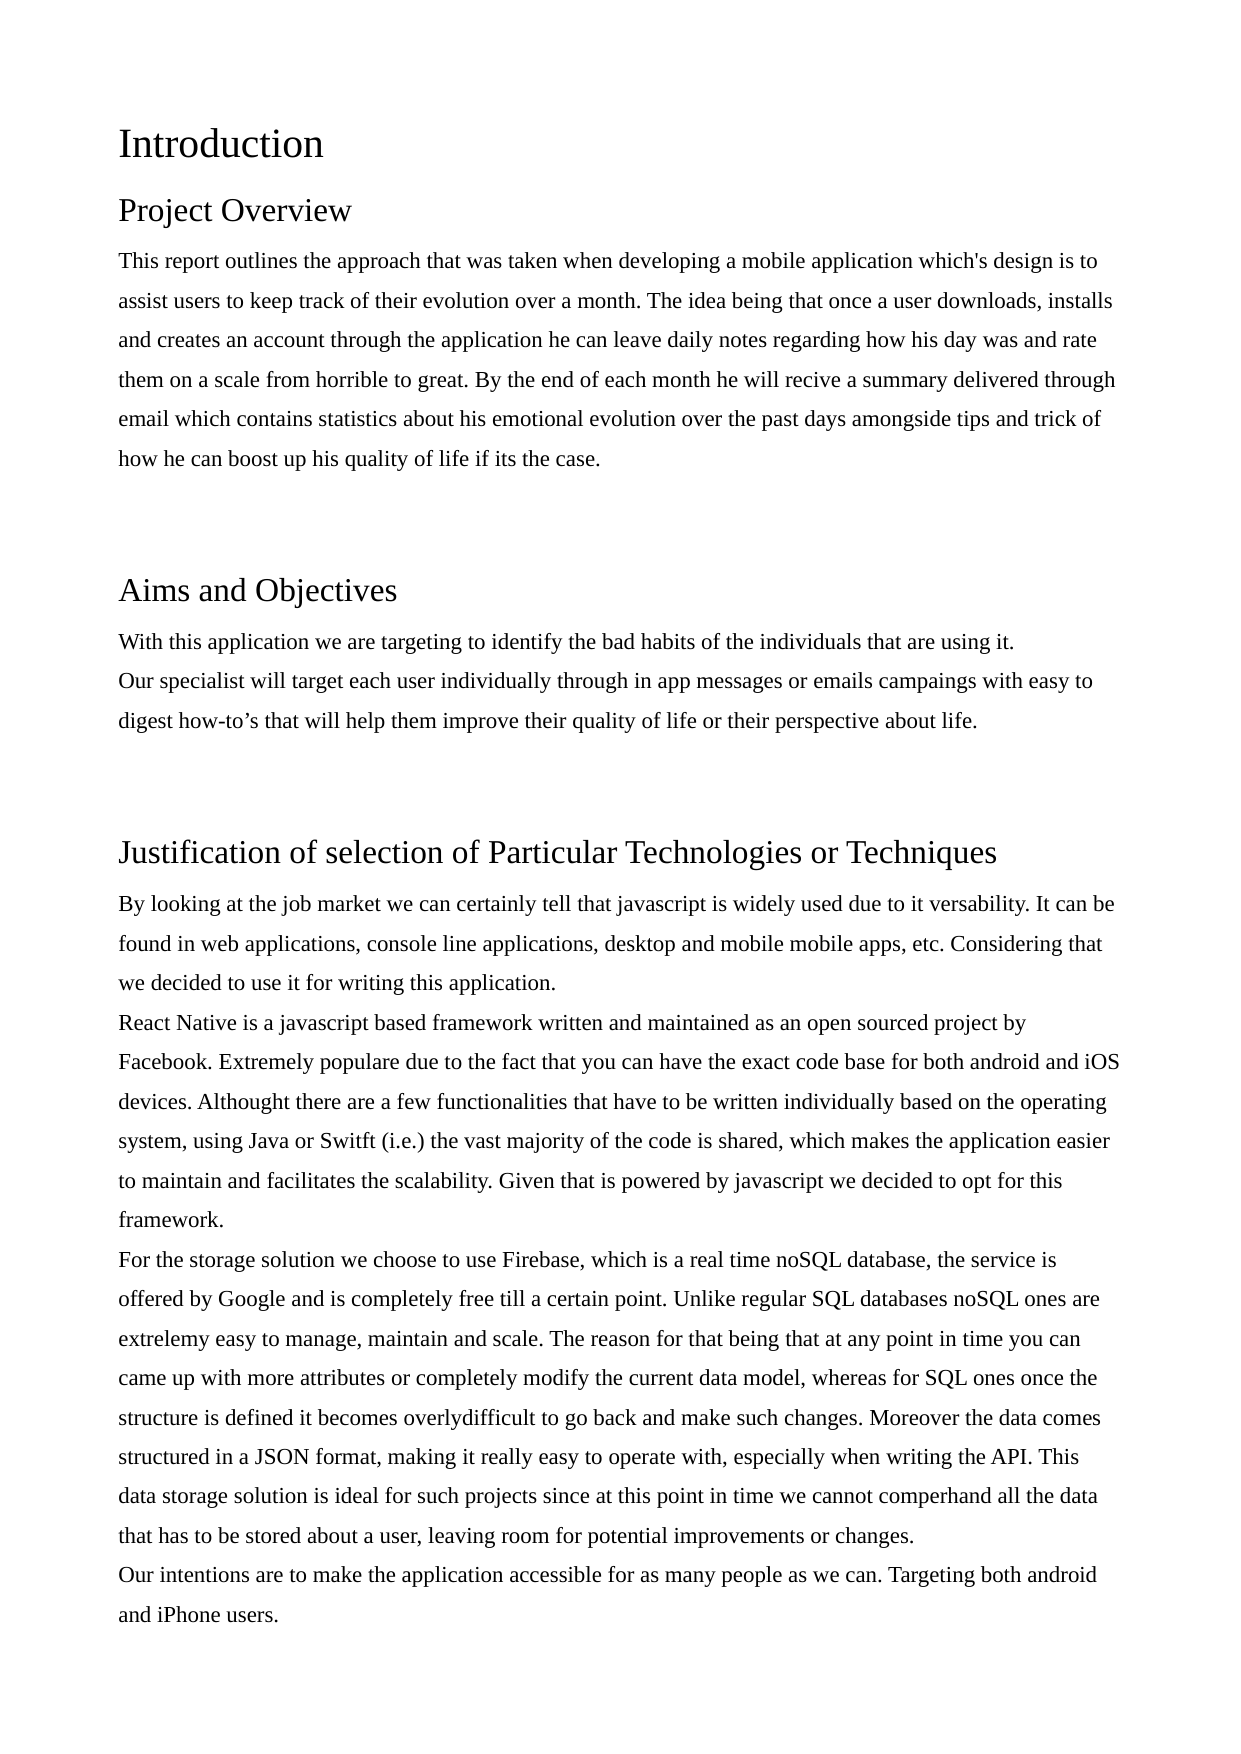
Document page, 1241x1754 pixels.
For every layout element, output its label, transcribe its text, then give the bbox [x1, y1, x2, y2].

text With this application we are targeting to identify the bad habits of the individuals that are using it. [118, 628, 1122, 654]
text This report outlines the approach that was taken when developing a mobile application which's design is to assist users to keep track of their evolution over a month. The idea being that once a user downloads, installs and creates an account through the application he can leave daily notes regarding how his day was and rate them on a scale from horrible to great. By the end of each month he will recive a summary delivered through email which contains statistics about his emotional evolution over the past days amongside tips and trick of how he can boost up his quality of life if its the case. [118, 247, 1122, 471]
text React Native is a javascript based framework written and maintained as an open sourced project by Facebook. Extremely populare due to the fact that you can have the exact code base for both android and iOS devices. Althought there are a few functionalities that have to be written individually based on the operating system, using Java or Switft (i.e.) the vast majority of the code is shared, which makes the application easier to maintain and facilitates the scalability. Given that is powered by javascript we decided to opt for this framework. [118, 1009, 1122, 1232]
text Project Overview [118, 190, 1122, 228]
text For the storage solution we choose to use Firebase, which is a real time noSQL database, the service is offered by Google and is completely free till a certain point. Unlike regular SQL databases noSQL ones are extrelemy easy to manage, maintain and scale. The reason for that being that at any point in time you can came up with more attributes or completely modify the current data model, whereas for SQL ones once the structure is defined it becomes overlydifficult to go back and make such changes. Moreover the data comes structured in a JSON format, making it really easy to operate with, especially when writing the API. This data storage solution is ideal for such projects since at this point in time we cannot comperhand all the data that has to be stored about a user, leaving room for potential improvements or changes. [118, 1246, 1122, 1548]
text By looking at the job market we can certainly tell that javascript is widely used due to it versability. It can be found in web applications, console line applications, desktop and mobile mobile apps, etc. Considering that we decided to use it for writing this application. [118, 890, 1122, 996]
text Introduction [118, 118, 1122, 166]
text Our specialist will target each user individually through in app messages or emails campaings with easy to digest how-to’s that will help them improve their quality of life or their perspective about life. [118, 668, 1122, 733]
text Our intentions are to make the application accessible for as many people as we can. Targeting both android and iPhone users. [118, 1561, 1122, 1627]
text Justification of selection of Particular Technologies or Techniques [118, 833, 1122, 871]
text Aims and Objectives [118, 571, 1122, 609]
